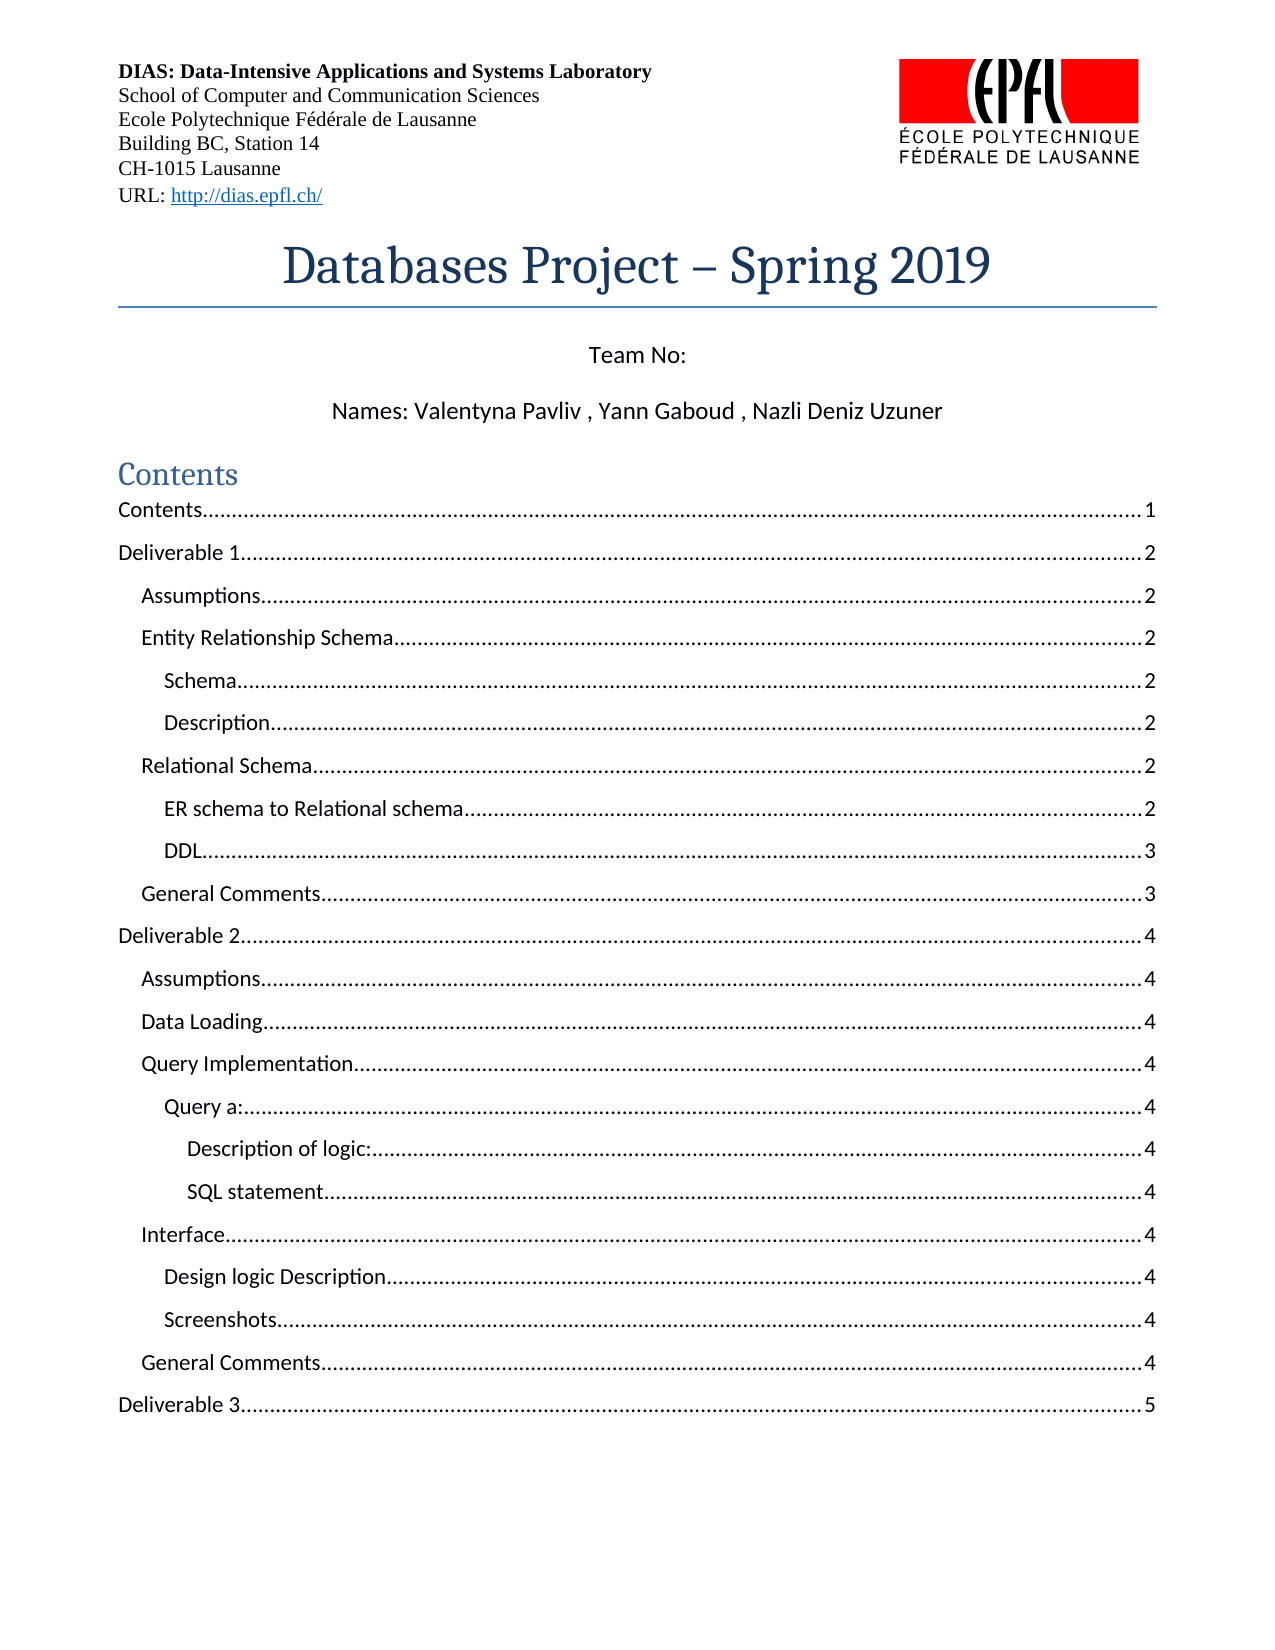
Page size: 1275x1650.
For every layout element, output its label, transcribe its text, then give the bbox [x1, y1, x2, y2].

subtitle Contents [118, 455, 1157, 493]
title Databases Project – Spring 2019 [118, 235, 1157, 306]
text Names: Valentyna Pavliv , Yann Gaboud , Nazli Deniz Uzuner [118, 395, 1157, 425]
text Schema 2 [164, 666, 1157, 694]
text Screenshots 4 [164, 1305, 1157, 1333]
text Design logic Description 4 [164, 1262, 1157, 1290]
text Data Loading 4 [141, 1007, 1157, 1035]
text General Comments 3 [141, 879, 1157, 907]
text Description 2 [164, 708, 1157, 737]
text General Comments 4 [141, 1348, 1157, 1376]
text SQL statement 4 [187, 1177, 1157, 1205]
text Team No: [118, 339, 1157, 369]
text Description of logic: 4 [187, 1134, 1157, 1163]
text Query Implementation 4 [141, 1049, 1157, 1077]
text Assumptions 4 [141, 964, 1157, 992]
text Deliverable 1 2 [118, 538, 1157, 566]
text Query a: 4 [164, 1092, 1157, 1120]
text Contents 1 [118, 496, 1157, 523]
text Deliverable 2 4 [118, 922, 1157, 949]
text Assumptions 2 [141, 581, 1157, 609]
text ER schema to Relational schema 2 [164, 794, 1157, 822]
text Deliverable 3 5 [118, 1390, 1157, 1418]
picture [899, 59, 1140, 167]
text Relational Schema 2 [141, 751, 1157, 779]
text Interface 4 [141, 1220, 1157, 1248]
text Entity Relationship Schema 2 [141, 623, 1157, 651]
text DDL 3 [164, 836, 1157, 864]
